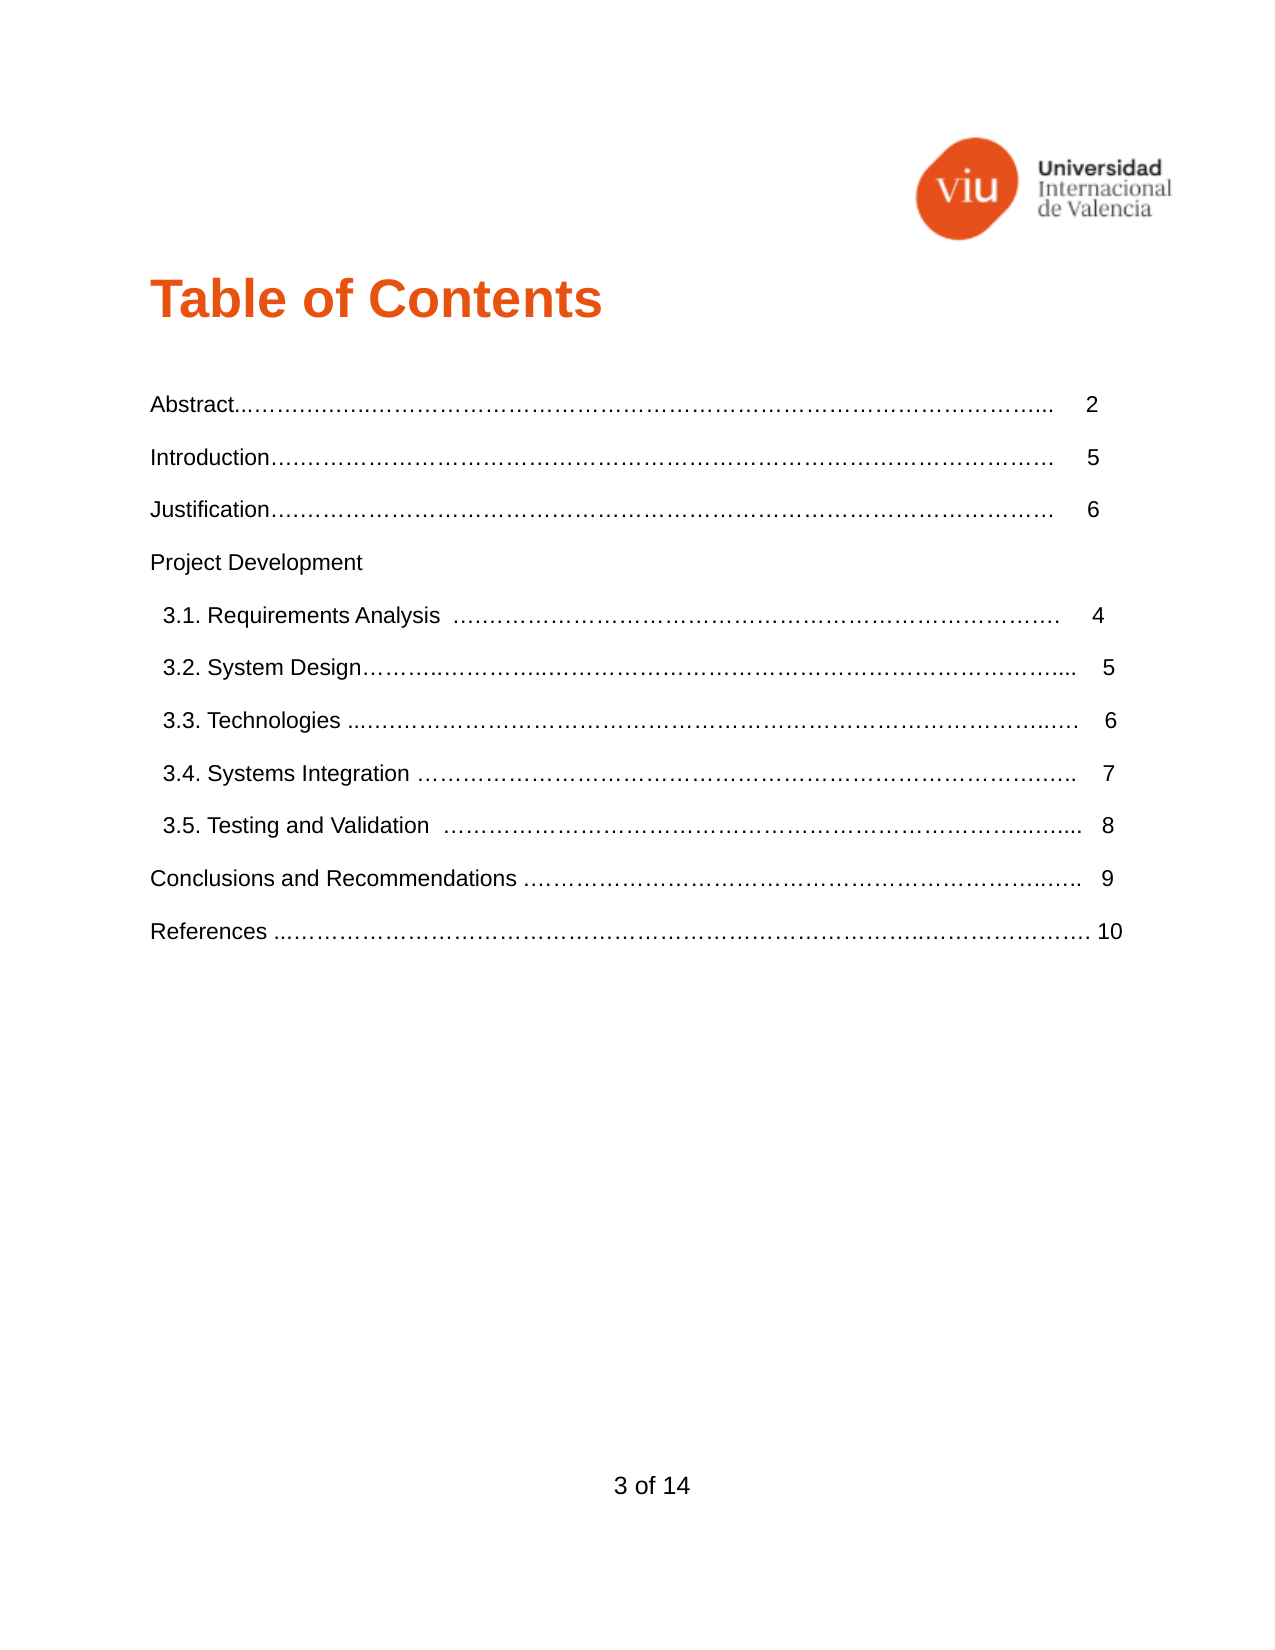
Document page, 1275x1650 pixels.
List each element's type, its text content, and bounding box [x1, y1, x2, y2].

text Justification….……………………………………………………………………………………… 6 [150, 496, 1125, 523]
text 3.3. Technologies ...….…………………………………………………………………………..…. 6 [150, 707, 1125, 733]
text 3.2. System Design………..…………..………………………………………………………….... 5 [150, 654, 1125, 681]
picture [913, 134, 1175, 245]
text Table of Contents [150, 266, 1125, 328]
text References ...………………………………………………………………………..…………………. 10 [150, 918, 1125, 944]
text 3.4. Systems Integration ……………………………………………………………………….….. 7 [150, 760, 1125, 786]
text Project Development [150, 549, 1125, 575]
text Conclusions and Recommendations .…………………………………………………………..….. 9 [150, 865, 1125, 892]
text 3.1. Requirements Analysis ….…………………………………………………………………. 4 [150, 602, 1125, 628]
text Abstract...…….….…..……………………………………………………………………………... 2 [150, 391, 1125, 417]
text 3.5. Testing and Validation …………………………………………………………………...….... 8 [150, 812, 1125, 839]
text Introduction….……………………………………………………………………………………… 5 [150, 443, 1125, 470]
